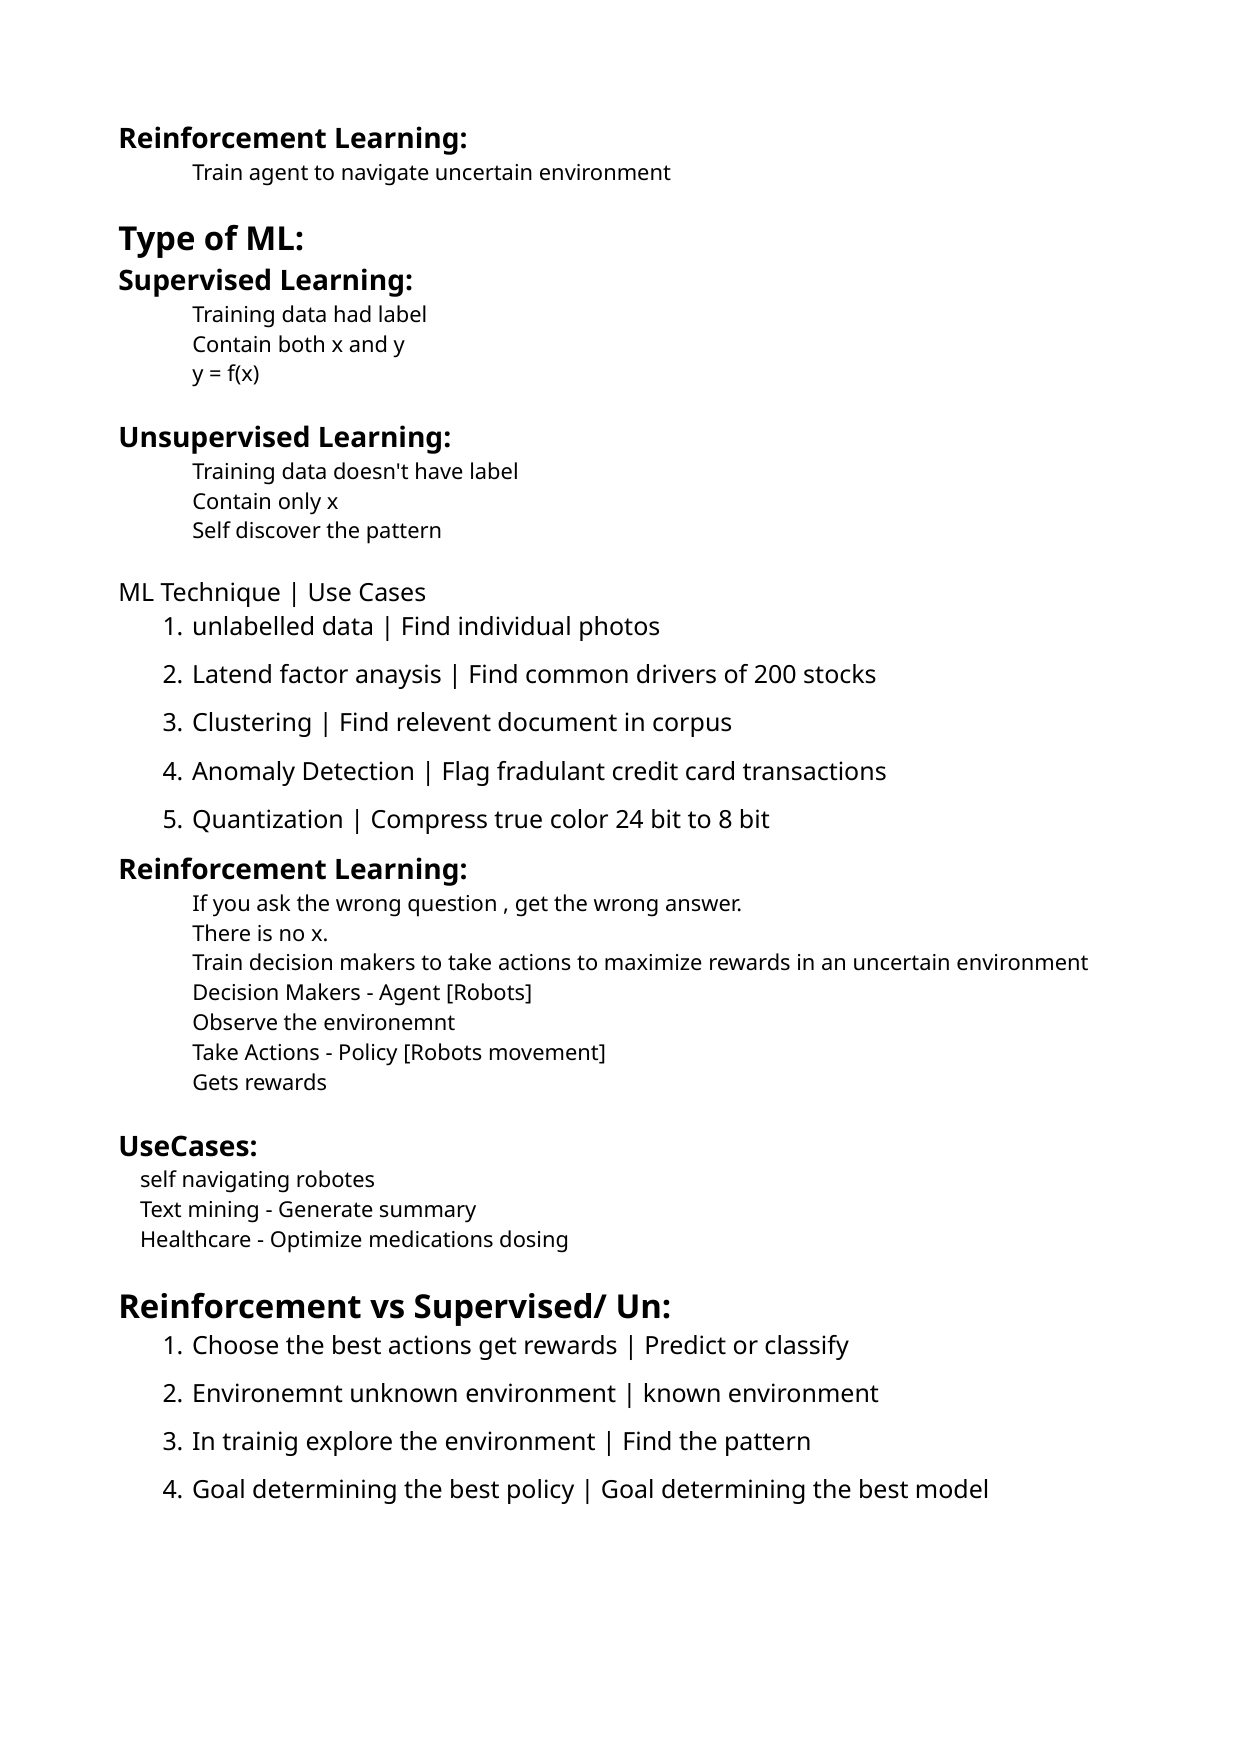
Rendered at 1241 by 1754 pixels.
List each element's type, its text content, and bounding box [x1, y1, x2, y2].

text self navigating robotes [118, 1164, 1122, 1194]
list Choose the best actions get rewards | Predict or classify [162, 1328, 1122, 1362]
list Goal determining the best policy | Goal determining the best model [162, 1472, 1122, 1506]
text Gets rewards [118, 1067, 1122, 1096]
list Latend factor anaysis | Find common drivers of 200 stocks [162, 657, 1122, 691]
text Take Actions - Policy [Robots movement] [118, 1037, 1122, 1067]
list Anomaly Detection | Flag fradulant credit card transactions [162, 753, 1122, 787]
text Decision Makers - Agent [Robots] [118, 977, 1122, 1007]
subtitle Reinforcement Learning: [118, 118, 1122, 156]
text Self discover the pattern [118, 516, 1122, 545]
text Train decision makers to take actions to maximize rewards in an uncertain environment [118, 947, 1122, 977]
list unlabelled data | Find individual photos [162, 609, 1122, 643]
list In trainig explore the environment | Find the pattern [162, 1424, 1122, 1458]
subtitle Unsupervised Learning: [118, 418, 1122, 456]
subtitle Reinforcement Learning: [118, 849, 1122, 888]
text There is no x. [118, 918, 1122, 947]
text Text mining - Generate summary [118, 1194, 1122, 1224]
text Training data had label [118, 299, 1122, 328]
text If you ask the wrong question , get the wrong answer. [118, 888, 1122, 918]
text ML Technique | Use Cases [118, 575, 1122, 609]
text Training data doesn't have label [118, 456, 1122, 486]
text Contain only x [118, 486, 1122, 516]
list Clustering | Find relevent document in corpus [162, 705, 1122, 739]
subtitle UseCases: [118, 1126, 1122, 1164]
text Healthcare - Optimize medications dosing [118, 1224, 1122, 1253]
text y = f(x) [118, 358, 1122, 388]
list Quantization | Compress true color 24 bit to 8 bit [162, 801, 1122, 835]
subtitle Reinforcement vs Supervised/ Un: [118, 1283, 1122, 1328]
list Environemnt unknown environment | known environment [162, 1376, 1122, 1410]
text Contain both x and y [118, 328, 1122, 358]
subtitle Supervised Learning: [118, 260, 1122, 299]
subtitle Type of ML: [118, 216, 1122, 260]
text Observe the environemnt [118, 1007, 1122, 1037]
text Train agent to navigate uncertain environment [118, 156, 1122, 186]
